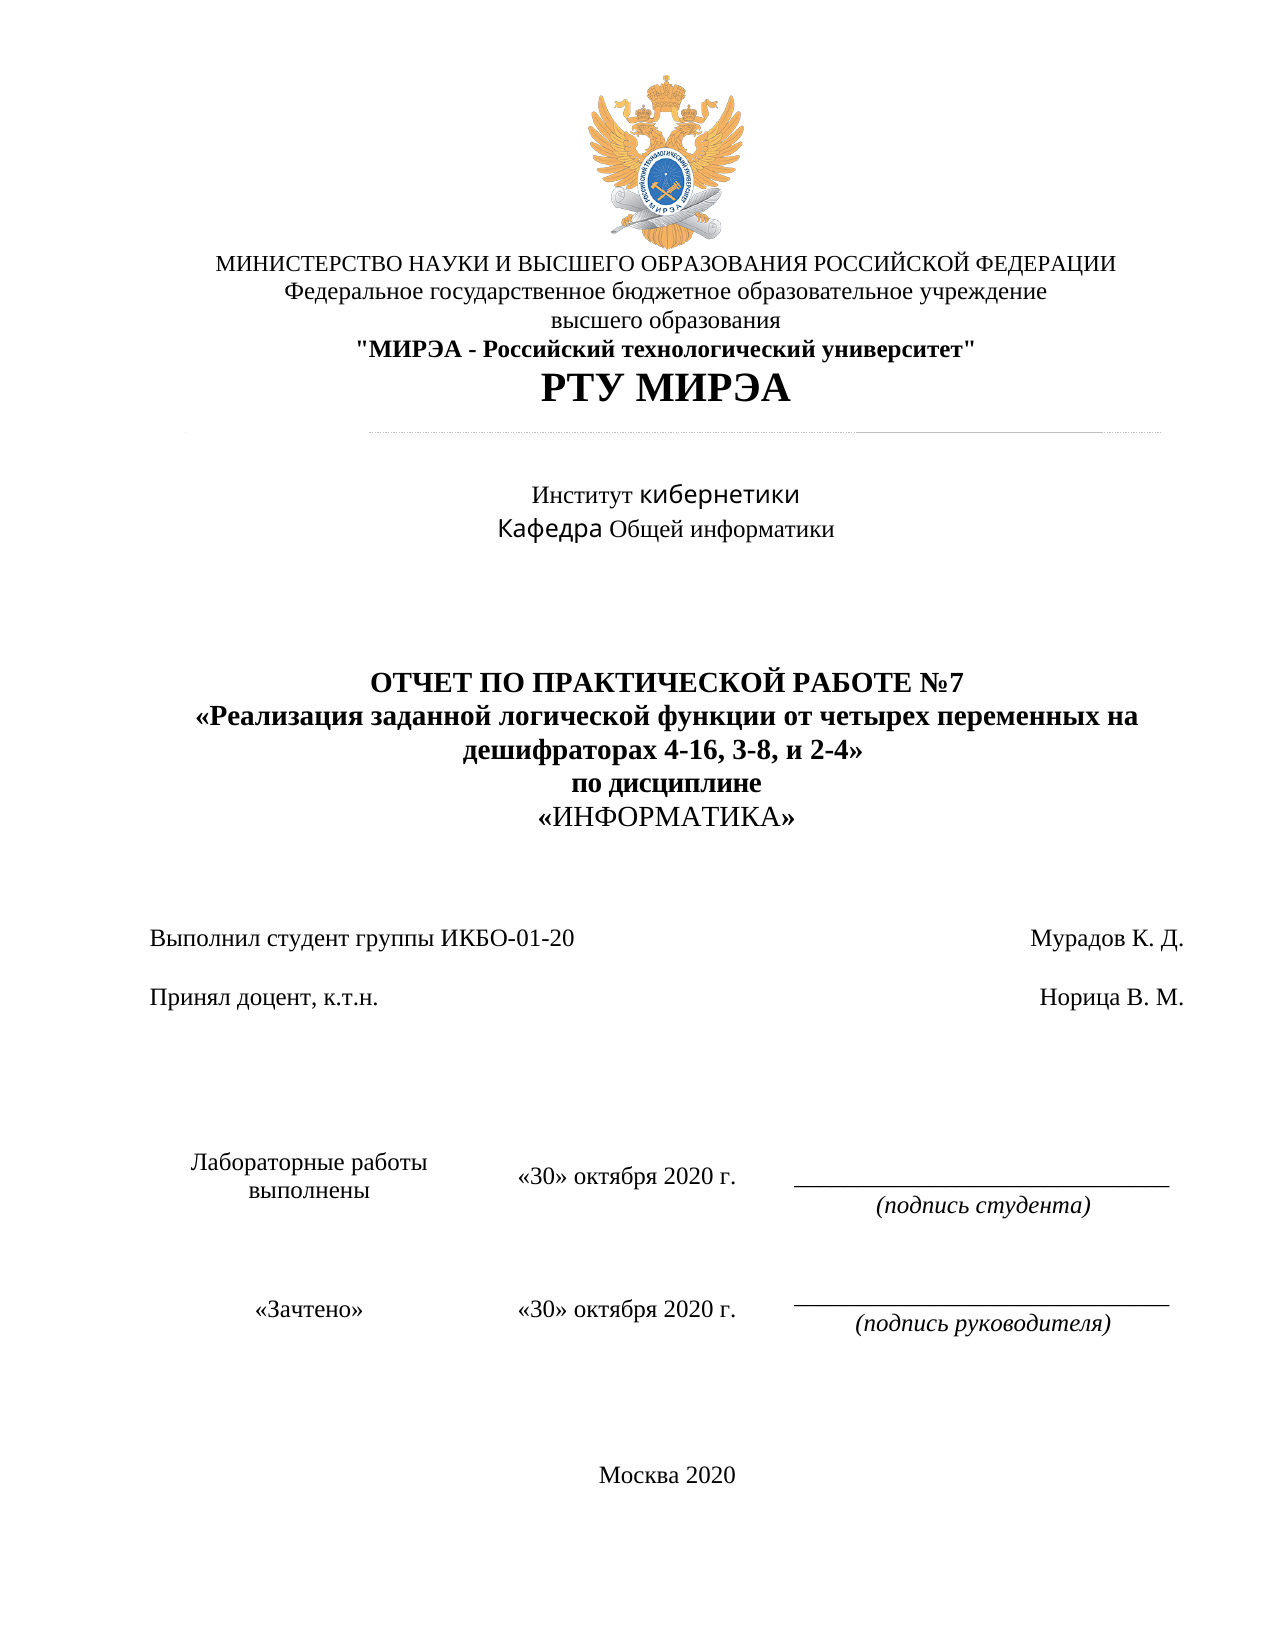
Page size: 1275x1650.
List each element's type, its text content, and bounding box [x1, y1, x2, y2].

table_cell [783, 1219, 1186, 1251]
table_cell Принял доцент, к.т.н. [149, 983, 798, 1042]
table_cell «ИНФОРМАТИКА» [1176, 799, 1187, 832]
table_cell «30» октября 2020 г. [470, 1251, 783, 1337]
table_header [754, 75, 1186, 250]
table_cell по дисциплине [146, 765, 157, 799]
picture [578, 75, 754, 250]
table_cell Федеральное государственное бюджетное образовательное учреждение высшего образования "МИРЭА - Российский технологический университет" РТУ МИРЭА [146, 276, 1186, 477]
table_cell «ИНФОРМАТИКА» [146, 799, 157, 832]
table_cell МИНИСТЕРСТВО НАУКИ И ВЫСШЕГО ОБРАЗОВАНИЯ РОССИЙСКОЙ ФЕДЕРАЦИИ [146, 250, 1186, 276]
table_cell Институт кибернетики [146, 477, 1186, 511]
text Москва 2020 [148, 1460, 1186, 1488]
table_cell [470, 1219, 783, 1251]
table_cell «Зачтено» [148, 1251, 470, 1337]
table_header «30» октября 2020 г. [470, 1133, 783, 1219]
table_header [146, 75, 578, 250]
table_cell [148, 1219, 470, 1251]
table_cell по дисциплине [1176, 765, 1187, 799]
table_header ______________________________ (подпись студента) [783, 1133, 1186, 1219]
table_header Выполнил студент группы ИКБО-01-20 [149, 923, 798, 954]
table_header Лабораторные работы выполнены [148, 1133, 470, 1219]
table_cell Кафедра Общей информатики [146, 511, 1186, 545]
table_cell ______________________________ (подпись руководителя) [783, 1251, 1186, 1337]
